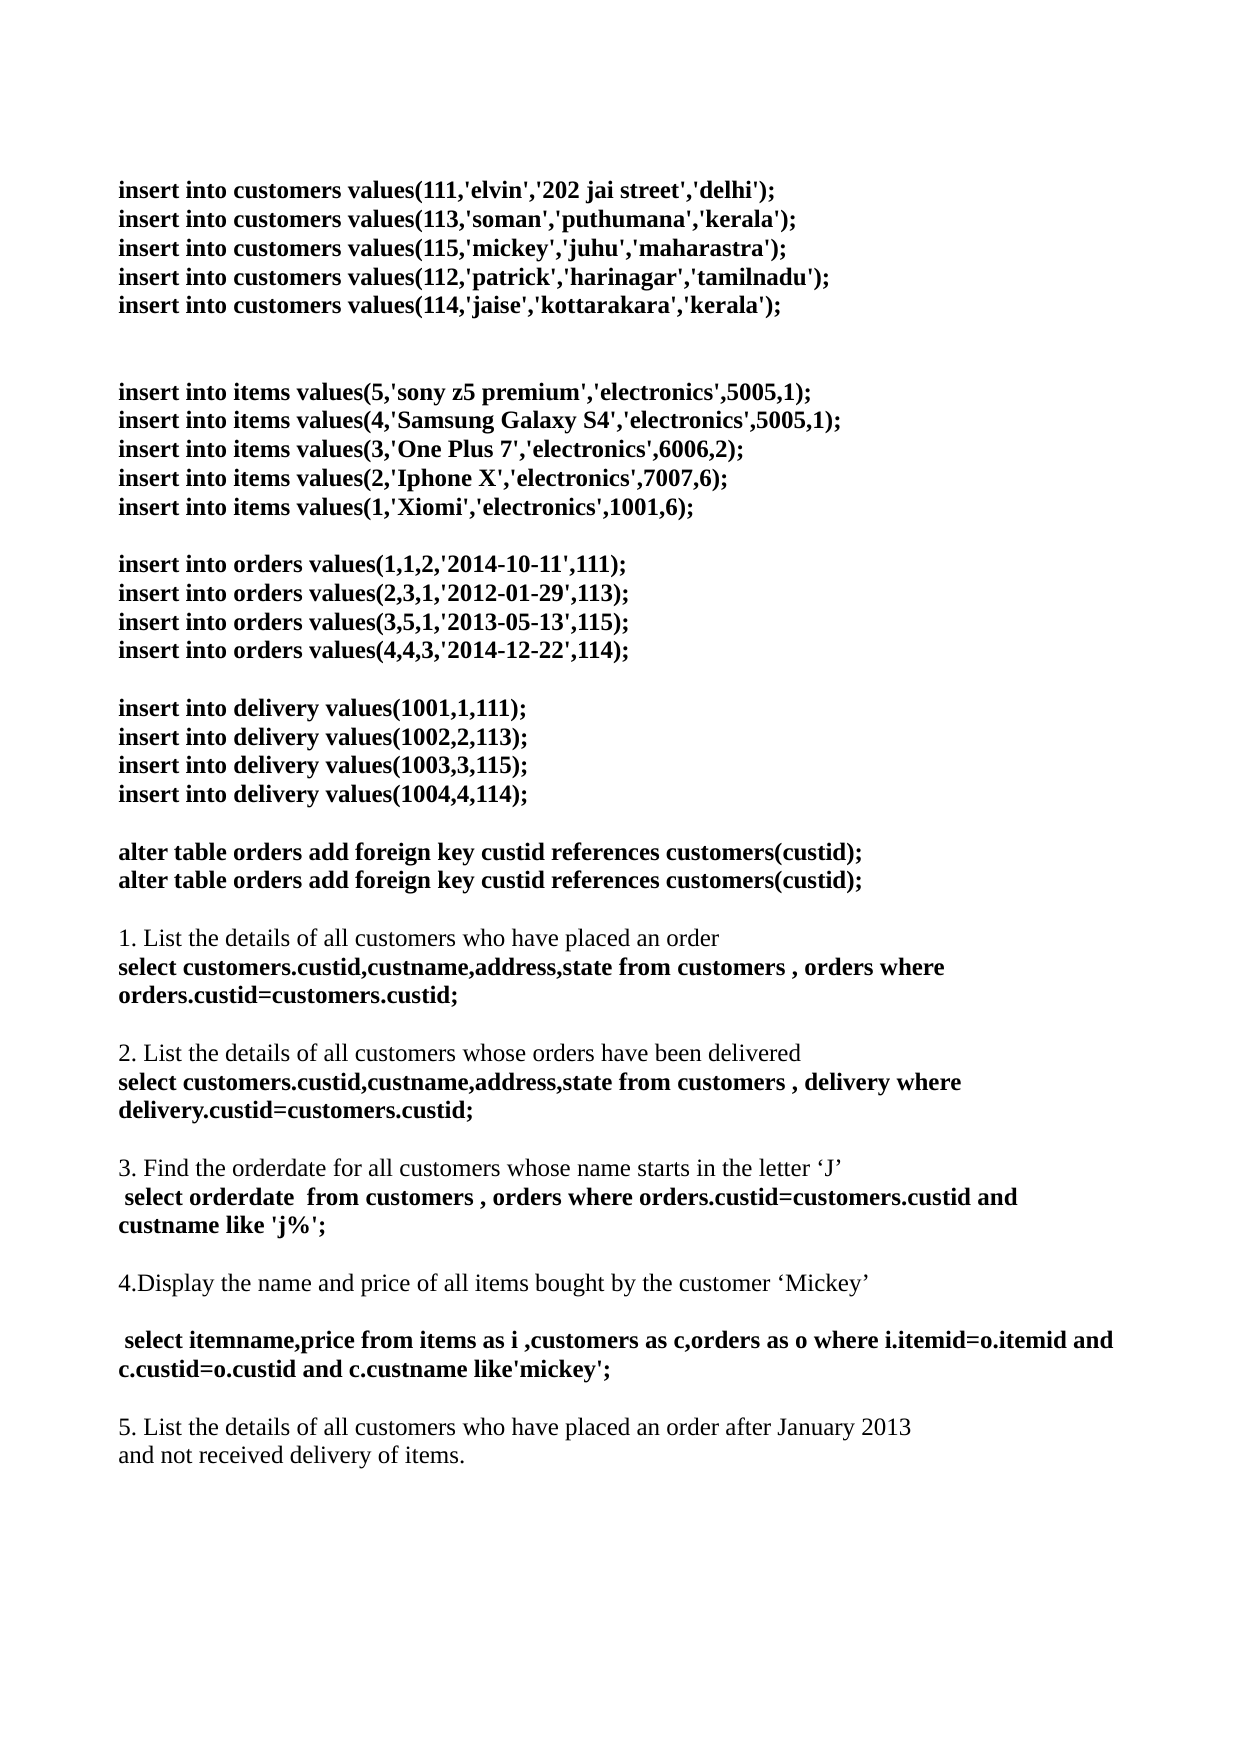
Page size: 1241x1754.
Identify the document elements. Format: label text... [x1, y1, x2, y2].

text and not received delivery of items. [118, 1441, 1122, 1469]
text insert into delivery values(1002,2,113); [118, 722, 1122, 751]
text insert into customers values(112,'patrick','harinagar','tamilnadu'); [118, 262, 1122, 291]
text insert into delivery values(1003,3,115); [118, 751, 1122, 779]
text insert into customers values(113,'soman','puthumana','kerala'); [118, 204, 1122, 233]
text select itemname,price from items as i ,customers as c,orders as o where i.itemid=o.itemid and c.custid=o.custid and c.custname like'mickey'; [118, 1326, 1122, 1383]
text insert into delivery values(1004,4,114); [118, 779, 1122, 808]
text insert into items values(4,'Samsung Galaxy S4','electronics',5005,1); [118, 406, 1122, 434]
text insert into orders values(3,5,1,'2013-05-13',115); [118, 607, 1122, 636]
text insert into items values(2,'Iphone X','electronics',7007,6); [118, 463, 1122, 492]
text select orderdate from customers , orders where orders.custid=customers.custid and custname like 'j%'; [118, 1182, 1122, 1239]
text insert into customers values(114,'jaise','kottarakara','kerala'); [118, 291, 1122, 319]
text 5. List the details of all customers who have placed an order after January 2013 [118, 1412, 1122, 1441]
text insert into items values(5,'sony z5 premium','electronics',5005,1); [118, 377, 1122, 406]
text 2. List the details of all customers whose orders have been delivered [118, 1038, 1122, 1067]
text insert into customers values(115,'mickey','juhu','maharastra'); [118, 233, 1122, 262]
text insert into orders values(1,1,2,'2014-10-11',111); [118, 549, 1122, 578]
text insert into customers values(111,'elvin','202 jai street','delhi'); [118, 176, 1122, 204]
text insert into items values(1,'Xiomi','electronics',1001,6); [118, 492, 1122, 521]
text select customers.custid,custname,address,state from customers , orders where orders.custid=customers.custid; [118, 952, 1122, 1009]
text 1. List the details of all customers who have placed an order [118, 923, 1122, 952]
text alter table orders add foreign key custid references customers(custid); [118, 837, 1122, 866]
text alter table orders add foreign key custid references customers(custid); [118, 866, 1122, 894]
text insert into orders values(2,3,1,'2012-01-29',113); [118, 578, 1122, 607]
text 4.Display the name and price of all items bought by the customer ‘Mickey’ [118, 1268, 1122, 1297]
text 3. Find the orderdate for all customers whose name starts in the letter ‘J’ [118, 1153, 1122, 1182]
text insert into items values(3,'One Plus 7','electronics',6006,2); [118, 434, 1122, 463]
text insert into orders values(4,4,3,'2014-12-22',114); [118, 636, 1122, 664]
text select customers.custid,custname,address,state from customers , delivery where delivery.custid=customers.custid; [118, 1067, 1122, 1124]
text insert into delivery values(1001,1,111); [118, 693, 1122, 722]
